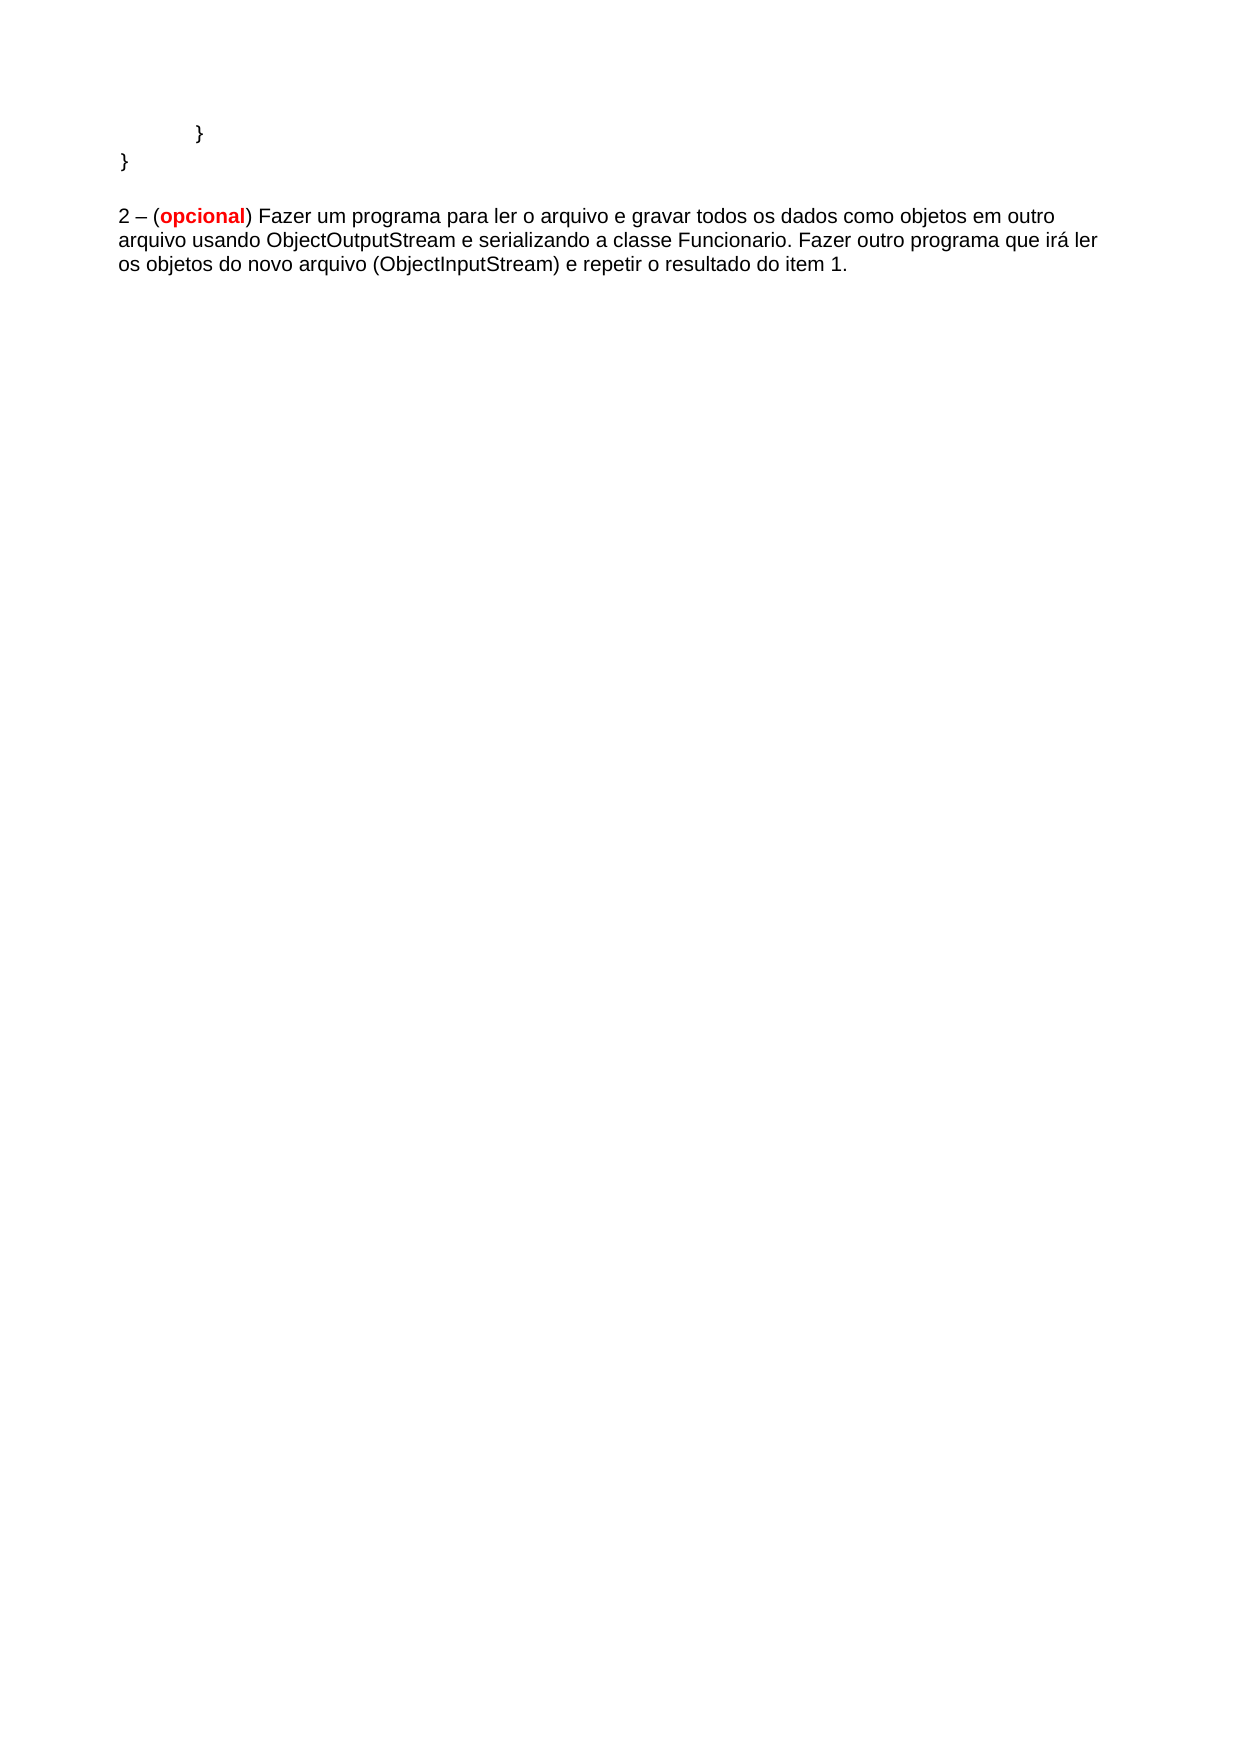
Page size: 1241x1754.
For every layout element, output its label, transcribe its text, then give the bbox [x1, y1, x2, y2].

text } [118, 147, 1122, 175]
text 2 – (opcional) Fazer um programa para ler o arquivo e gravar todos os dados como objetos em outro arquivo usando ObjectOutputStream e serializando a classe Funcionario. Fazer outro programa que irá ler os objetos do novo arquivo (ObjectInputStream) e repetir o resultado do item 1. [118, 203, 1122, 275]
text } [118, 118, 1122, 147]
